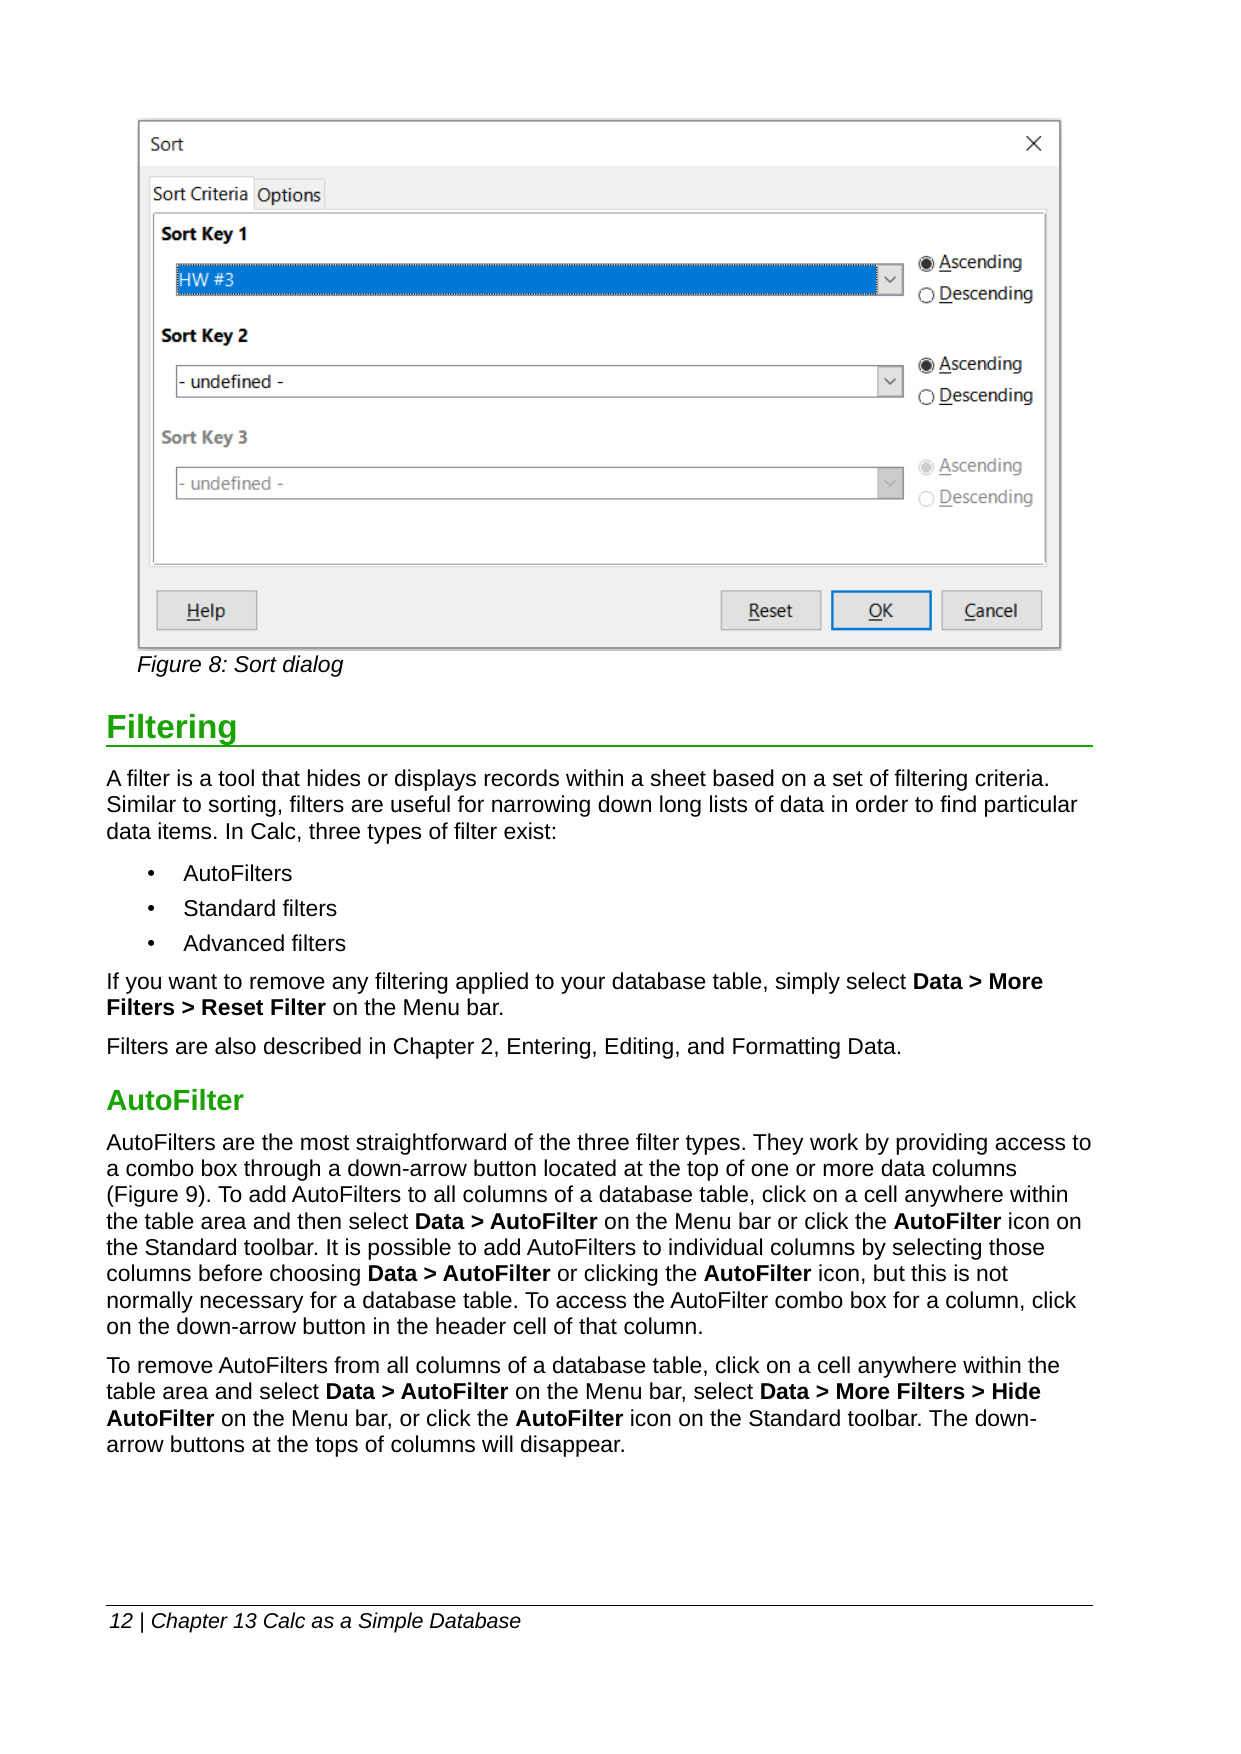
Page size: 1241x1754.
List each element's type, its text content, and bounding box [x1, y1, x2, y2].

list Standard filters [144, 892, 1093, 921]
text AutoFilters are the most straightforward of the three filter types. They work by providing access to a combo box through a down-arrow button located at the top of one or more data columns (Figure 9). To add AutoFilters to all columns of a database table, click on a cell anywhere within the table area and then select Data > AutoFilter on the Menu bar or click the AutoFilter icon on the Standard toolbar. It is possible to add AutoFilters to individual columns by selecting those columns before choosing Data > AutoFilter or clicking the AutoFilter icon, but this is not normally necessary for a database table. To access the AutoFilter combo box for a column, click on the down-arrow button in the header cell of that column. [106, 1128, 1093, 1339]
text If you want to remove any filtering applied to your database table, simply select Data > More Filters > Reset Filter on the Menu bar. [106, 968, 1093, 1021]
subtitle AutoFilter [106, 1083, 1093, 1117]
text Filters are also described in Chapter 2, Entering, Editing, and Formatting Data. [106, 1033, 1093, 1059]
picture [136, 118, 1063, 651]
list AutoFilters [144, 857, 1093, 886]
text A filter is a tool that hides or displays records within a sheet based on a set of filtering criteria. Similar to sorting, filters are useful for narrowing down long lists of data in order to find particular data items. In Calc, three types of filter exist: [106, 765, 1093, 844]
subtitle Filtering [106, 707, 1093, 745]
list Advanced filters [144, 927, 1093, 959]
text To remove AutoFilters from all columns of a database table, click on a cell anywhere within the table area and select Data > AutoFilter on the Menu bar, select Data > More Filters > Hide AutoFilter on the Menu bar, or click the AutoFilter icon on the Standard toolbar. The down-arrow buttons at the tops of columns will disappear. [106, 1352, 1093, 1457]
text Figure 8: Sort dialog [137, 651, 1062, 677]
